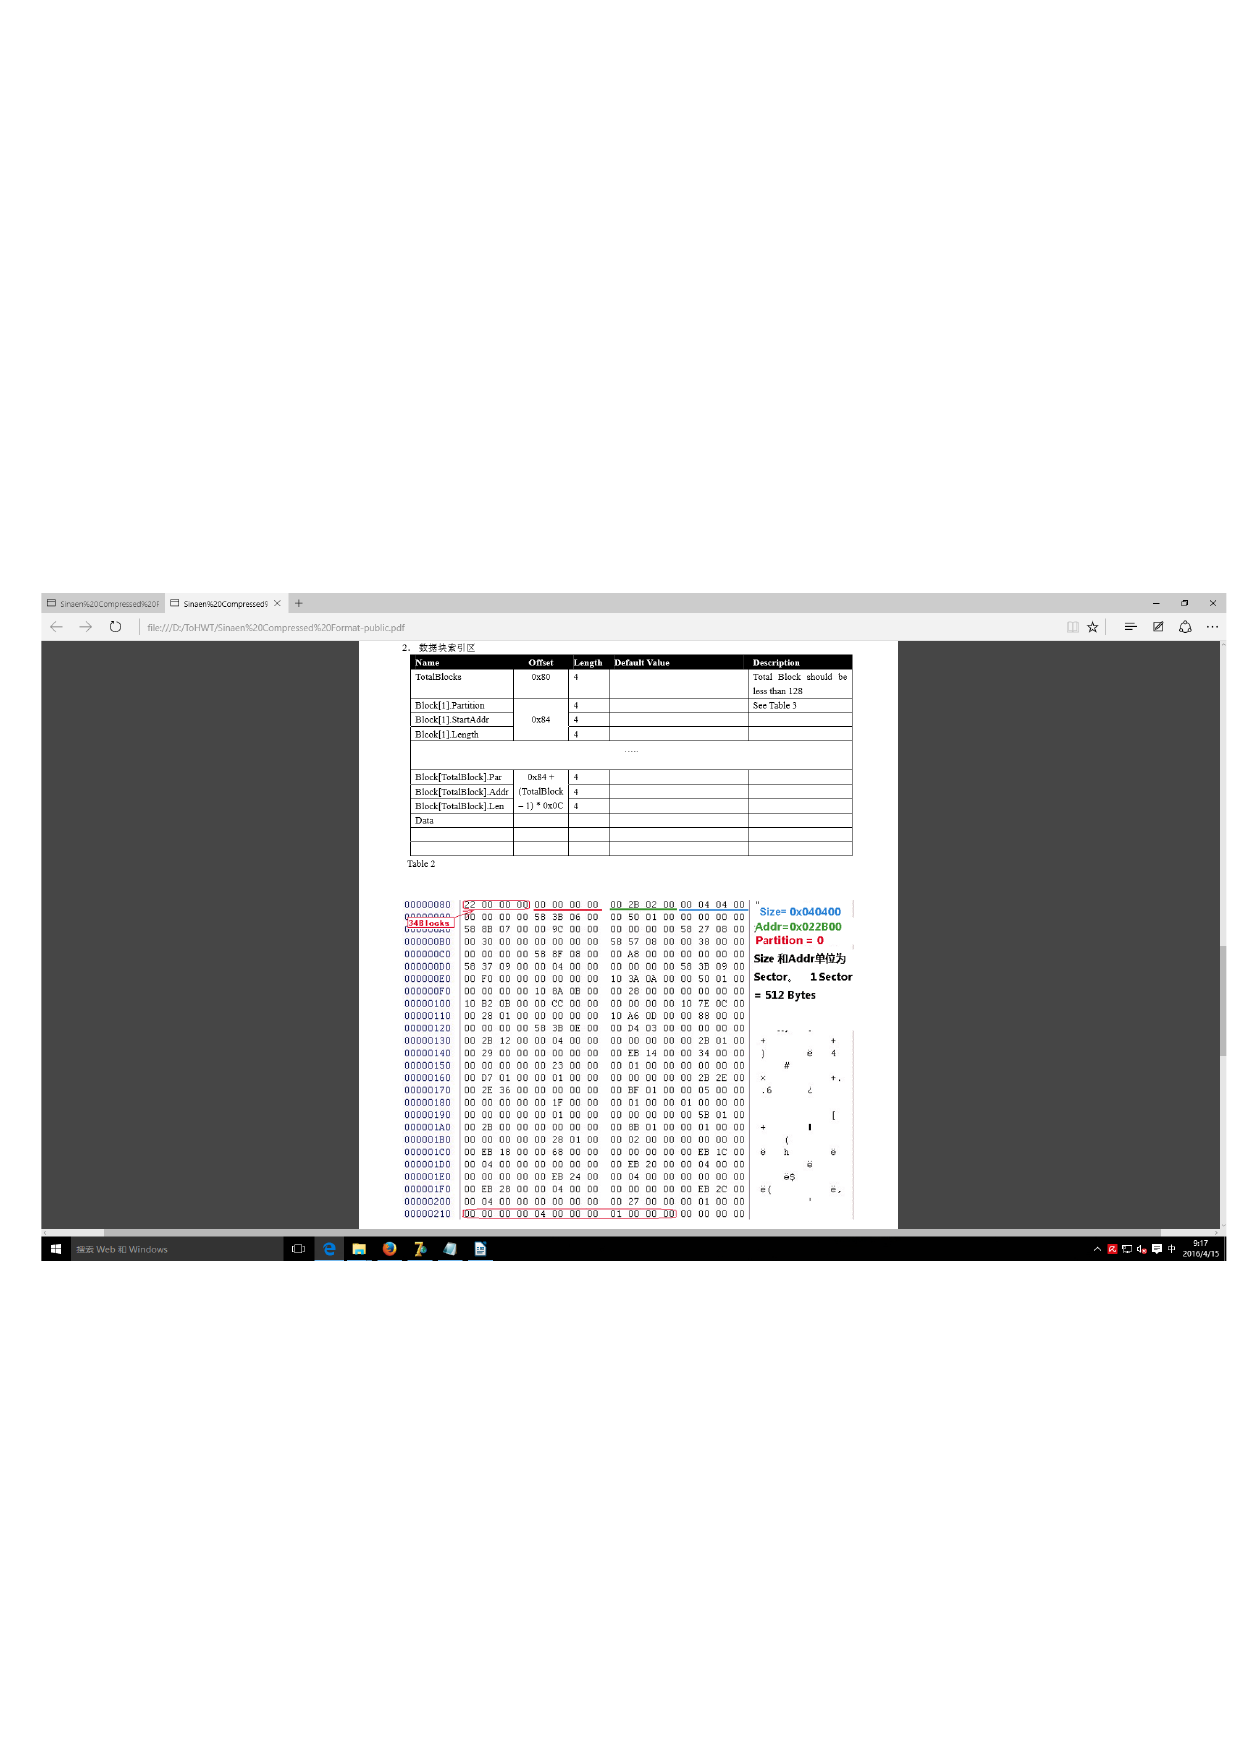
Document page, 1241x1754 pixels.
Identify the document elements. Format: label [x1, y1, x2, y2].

picture [41, 593, 1227, 1261]
